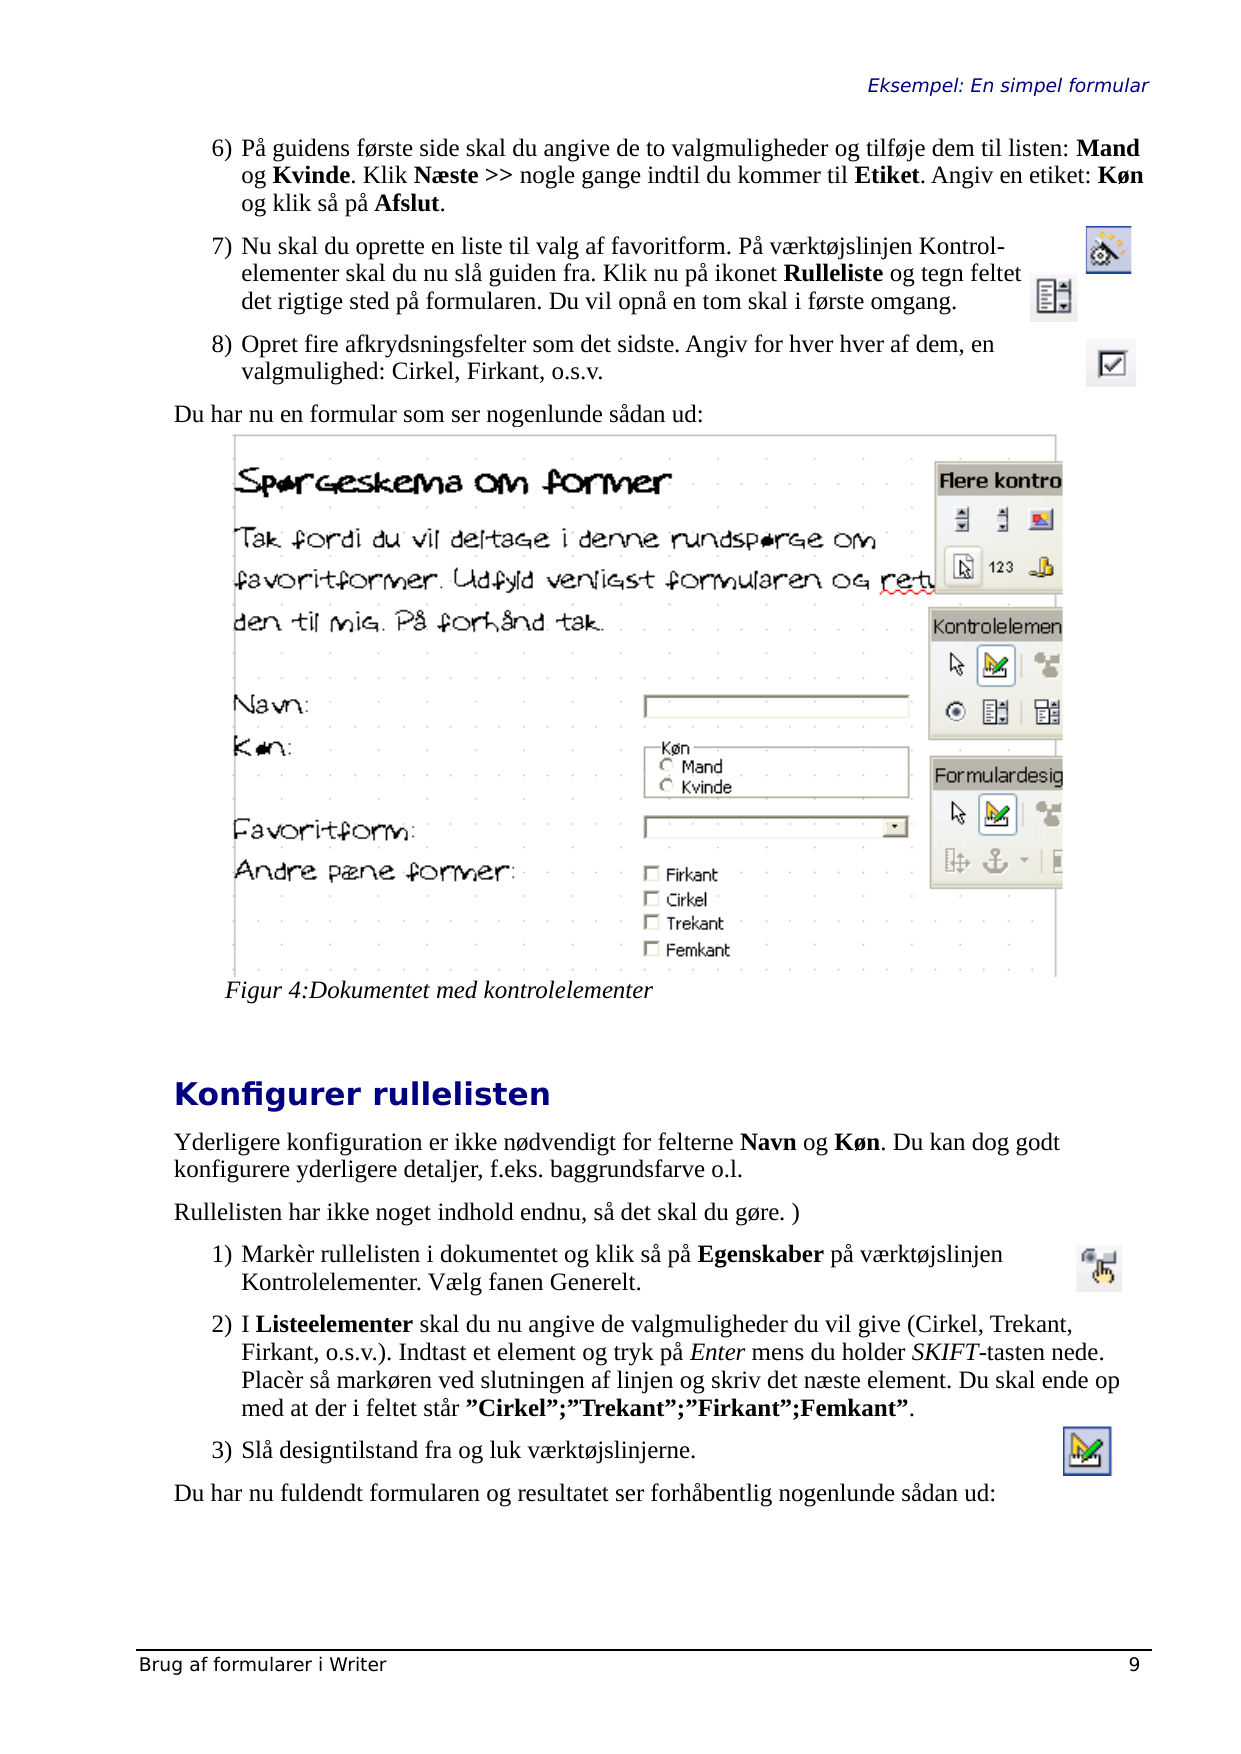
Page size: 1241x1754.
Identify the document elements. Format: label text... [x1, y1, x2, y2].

text Figur 4:Dokumentet med kontrolelementer [225, 977, 1062, 1004]
list Nu skal du oprette en liste til valg af favoritform. På værktøjslinjen Kontrol­elementer skal du nu slå guiden fra. Klik nu på ikonet Rulleliste og tegn feltet det rigtige sted på formularen. Du vil opnå en tom skal i første omgang. [211, 232, 1152, 315]
text Du har nu fuldendt formularen og resultatet ser forhåbentlig nogenlunde sådan ud: [174, 1479, 1152, 1506]
list På guidens første side skal du angive de to valgmuligheder og tilføje dem til listen: Mand og Kvinde. Klik Næste >> nogle gange indtil du kommer til Etiket. Angiv en etiket: Køn og klik så på Afslut. [211, 134, 1152, 217]
picture [1029, 272, 1078, 322]
list I Listeelementer skal du nu angive de valgmuligheder du vil give (Cirkel, Trekant, Firkant, o.s.v.). Indtast et element og tryk på Enter mens du holder SKIFT-tasten nede. Placèr så markøren ved slutningen af linjen og skriv det næste element. Du skal ende op med at der i feltet står ”Cirkel”;”Trekant”;”Firkant”;Femkant”. [211, 1311, 1152, 1421]
picture [1085, 226, 1132, 274]
picture [225, 427, 1063, 977]
list Markèr rullelisten i dokumentet og klik så på Egenskaber på værktøjslinjen Kontrolelementer. Vælg fanen Generelt. [211, 1240, 1152, 1296]
text Yderligere konfiguration er ikke nødvendigt for felterne Navn og Køn. Du kan dog godt konfigurere yderligere detaljer, f.eks. baggrundsfarve o.l. [174, 1128, 1152, 1183]
list Slå designtilstand fra og luk værktøjslinjerne. [211, 1436, 1063, 1464]
subtitle Konfigurer rullelisten [174, 1077, 1152, 1113]
text Du har nu en formular som ser nogenlunde sådan ud: [174, 400, 1152, 428]
list Opret fire afkrydsningsfelter som det sidste. Angiv for hver hver af dem, en valgmulighed: Cirkel, Firkant, o.s.v. [211, 330, 1152, 385]
picture [1086, 338, 1137, 387]
picture [1076, 1245, 1123, 1292]
list [1113, 1436, 1152, 1464]
picture [1063, 1425, 1113, 1476]
text Rullelisten har ikke noget indhold endnu, så det skal du gøre. ) [174, 1198, 1152, 1226]
